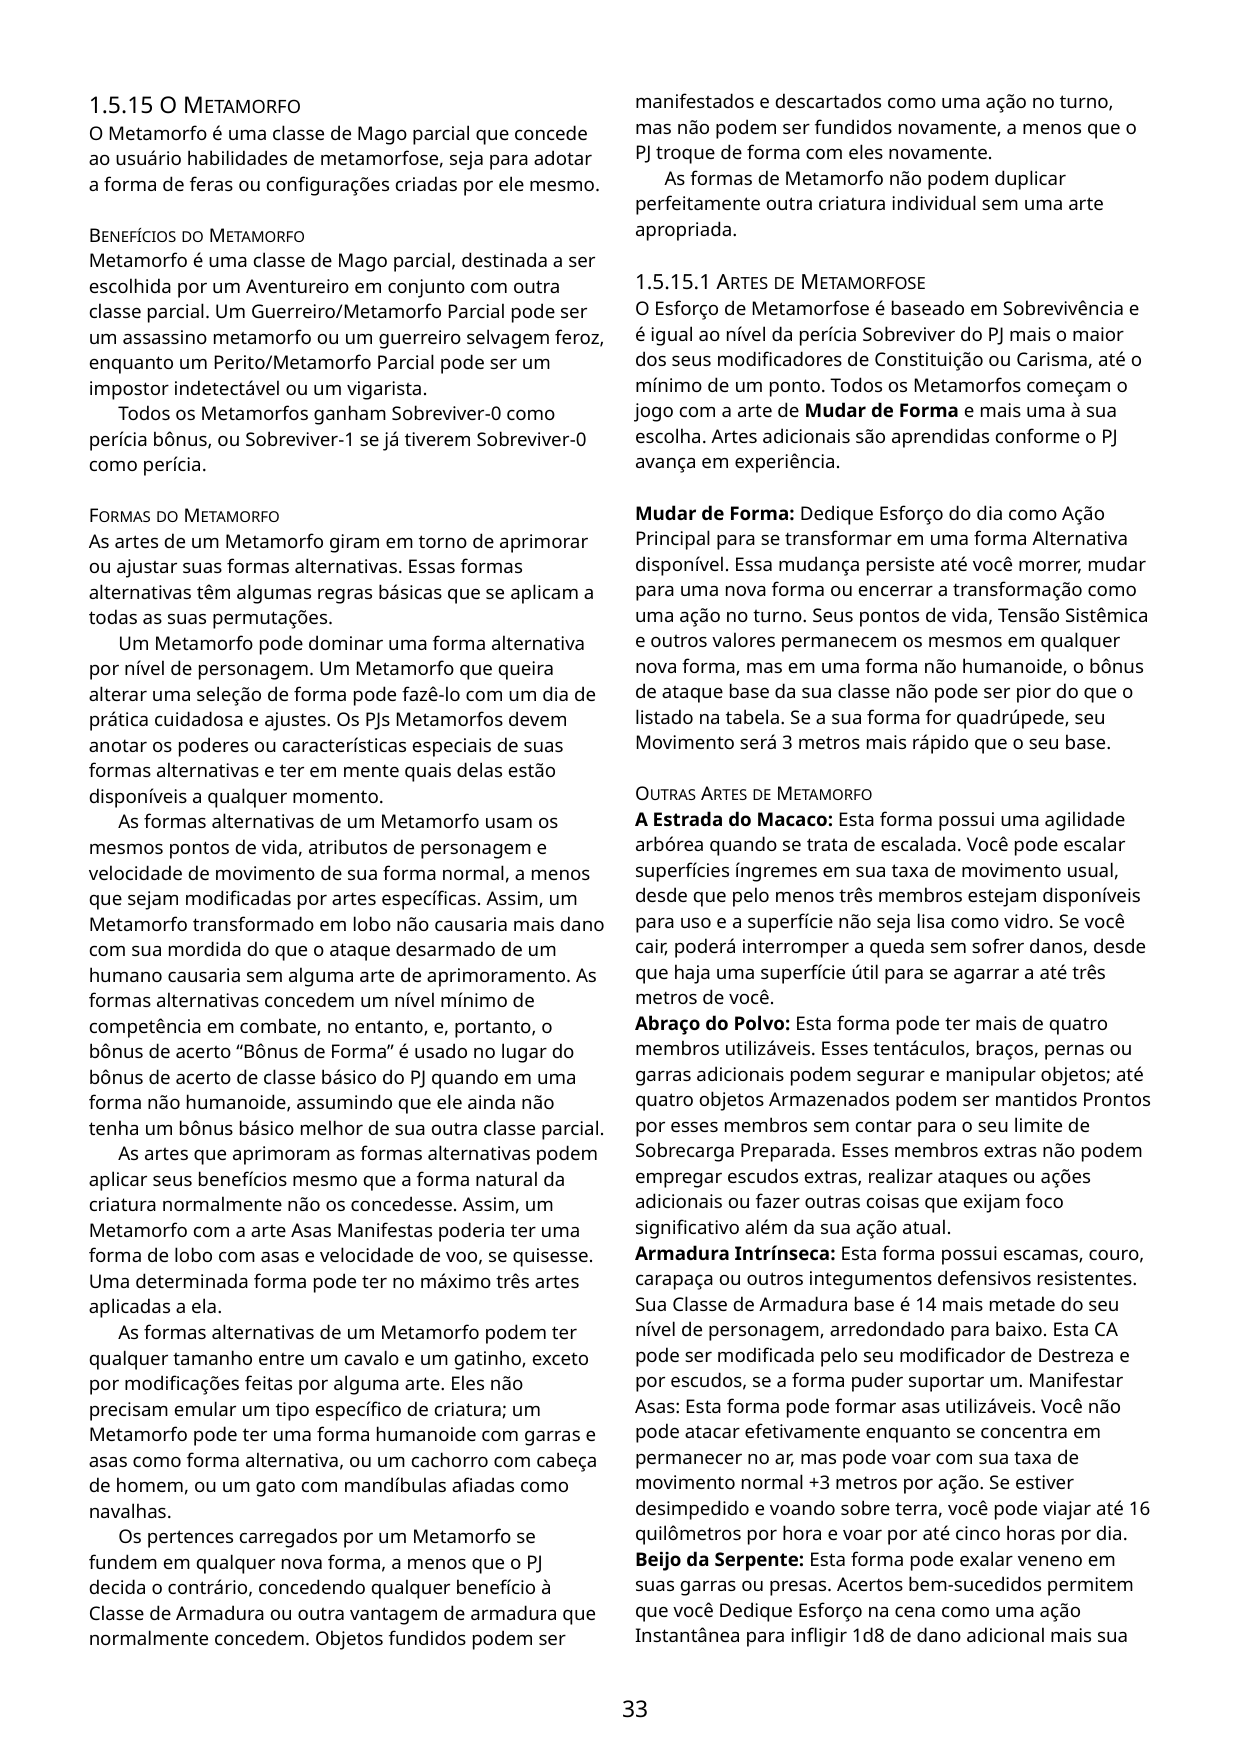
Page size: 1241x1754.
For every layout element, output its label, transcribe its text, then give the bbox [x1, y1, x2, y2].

text O Metamorfo é uma classe de Mago parcial que concede ao usuário habilidades de metamorfose, seja para adotar a forma de feras ou configurações criadas por ele mesmo. [88, 120, 605, 196]
text Beijo da Serpente: Esta forma pode exalar veneno em suas garras ou presas. Acertos bem-sucedidos permitem que você Dedique Esforço na cena como uma ação Instantânea para infligir 1d8 de dano adicional mais sua [635, 1546, 1152, 1648]
text As formas alternativas de um Metamorfo podem ter qualquer tamanho entre um cavalo e um gatinho, exceto por modificações feitas por alguma arte. Eles não precisam emular um tipo específico de criatura; um Metamorfo pode ter uma forma humanoide com garras e asas como forma alternativa, ou um cachorro com cabeça de homem, ou um gato com mandíbulas afiadas como navalhas. [88, 1319, 605, 1523]
text manifestados e descartados como uma ação no turno, mas não podem ser fundidos novamente, a menos que o PJ troque de forma com eles novamente. [635, 88, 1152, 165]
text Os pertences carregados por um Metamorfo se fundem em qualquer nova forma, a menos que o PJ decida o contrário, concedendo qualquer benefício à Classe de Armadura ou outra vantagem de armadura que normalmente concedem. Objetos fundidos podem ser [88, 1523, 605, 1651]
text Formas do Metamorfo [88, 503, 605, 528]
text Armadura Intrínseca: Esta forma possui escamas, couro, carapaça ou outros integumentos defensivos resistentes. Sua Classe de Armadura base é 14 mais metade do seu nível de personagem, arredondado para baixo. Esta CA pode ser modificada pelo seu modificador de Destreza e por escudos, se a forma puder suportar um. Manifestar Asas: Esta forma pode formar asas utilizáveis. Você não pode atacar efetivamente enquanto se concentra em permanecer no ar, mas pode voar com sua taxa de movimento normal +3 metros por ação. Se estiver desimpedido e voando sobre terra, você pode viajar até 16 quilômetros por hora e voar por até cinco horas por dia. [635, 1240, 1152, 1546]
text Metamorfo é uma classe de Mago parcial, destinada a ser escolhida por um Aventureiro em conjunto com outra classe parcial. Um Guerreiro/Metamorfo Parcial pode ser um assassino metamorfo ou um guerreiro selvagem feroz, enquanto um Perito/Metamorfo Parcial pode ser um impostor indetectável ou um vigarista. [88, 247, 605, 401]
text O Esforço de Metamorfose é baseado em Sobrevivência e é igual ao nível da perícia Sobreviver do PJ mais o maior dos seus modificadores de Constituição ou Carisma, até o mínimo de um ponto. Todos os Metamorfos começam o jogo com a arte de Mudar de Forma e mais uma à sua escolha. Artes adicionais são aprendidas conforme o PJ avança em experiência. [635, 296, 1152, 474]
text Mudar de Forma: Dedique Esforço do dia como Ação Principal para se transformar em uma forma Alternativa disponível. Essa mudança persiste até você morrer, mudar para uma nova forma ou encerrar a transformação como uma ação no turno. Seus pontos de vida, Tensão Sistêmica e outros valores permanecem os mesmos em qualquer nova forma, mas em uma forma não humanoide, o bônus de ataque base da sua classe não pode ser pior do que o listado na tabela. Se a sua forma for quadrúpede, seu Movimento será 3 metros mais rápido que o seu base. [635, 500, 1152, 755]
text Abraço do Polvo: Esta forma pode ter mais de quatro membros utilizáveis. Esses tentáculos, braços, pernas ou garras adicionais podem segurar e manipular objetos; até quatro objetos Armazenados podem ser mantidos Prontos por esses membros sem contar para o seu limite de Sobrecarga Preparada. Esses membros extras não podem empregar escudos extras, realizar ataques ou ações adicionais ou fazer outras coisas que exijam foco significativo além da sua ação atual. [635, 1010, 1152, 1240]
text Todos os Metamorfos ganham Sobreviver‑0 como perícia bônus, ou Sobreviver‑1 se já tiverem Sobreviver‑0 como perícia. [88, 401, 605, 477]
text As formas de Metamorfo não podem duplicar perfeitamente outra criatura individual sem uma arte apropriada. [635, 165, 1152, 242]
text As artes de um Metamorfo giram em torno de aprimorar ou ajustar suas formas alternativas. Essas formas alternativas têm algumas regras básicas que se aplicam a todas as suas permutações. [88, 528, 605, 630]
text Um Metamorfo pode dominar uma forma alternativa por nível de personagem. Um Metamorfo que queira alterar uma seleção de forma pode fazê-lo com um dia de prática cuidadosa e ajustes. Os PJs Metamorfos devem anotar os poderes ou características especiais de suas formas alternativas e ter em mente quais delas estão disponíveis a qualquer momento. [88, 630, 605, 809]
text A Estrada do Macaco: Esta forma possui uma agilidade arbórea quando se trata de escalada. Você pode escalar superfícies íngremes em sua taxa de movimento usual, desde que pelo menos três membros estejam disponíveis para uso e a superfície não seja lisa como vidro. Se você cair, poderá interromper a queda sem sofrer danos, desde que haja uma superfície útil para se agarrar a até três metros de você. [635, 806, 1152, 1010]
text As formas alternativas de um Metamorfo usam os mesmos pontos de vida, atributos de personagem e velocidade de movimento de sua forma normal, a menos que sejam modificadas por artes específicas. Assim, um Metamorfo transformado em lobo não causaria mais dano com sua mordida do que o ataque desarmado de um humano causaria sem alguma arte de aprimoramento. As formas alternativas concedem um nível mínimo de competência em combate, no entanto, e, portanto, o bônus de acerto “Bônus de Forma” é usado no lugar do bônus de acerto de classe básico do PJ quando em uma forma não humanoide, assumindo que ele ainda não tenha um bônus básico melhor de sua outra classe parcial. [88, 809, 605, 1141]
text Outras Artes de Metamorfo [635, 781, 1152, 806]
text Benefícios do Metamorfo [88, 222, 605, 247]
subtitle 1.5.15 O Metamorfo [88, 88, 605, 120]
text As artes que aprimoram as formas alternativas podem aplicar seus benefícios mesmo que a forma natural da criatura normalmente não os concedesse. Assim, um Metamorfo com a arte Asas Manifestas poderia ter uma forma de lobo com asas e velocidade de voo, se quisesse. Uma determinada forma pode ter no máximo três artes aplicadas a ela. [88, 1141, 605, 1319]
subtitle 1.5.15.1 Artes de Metamorfose [635, 267, 1152, 296]
